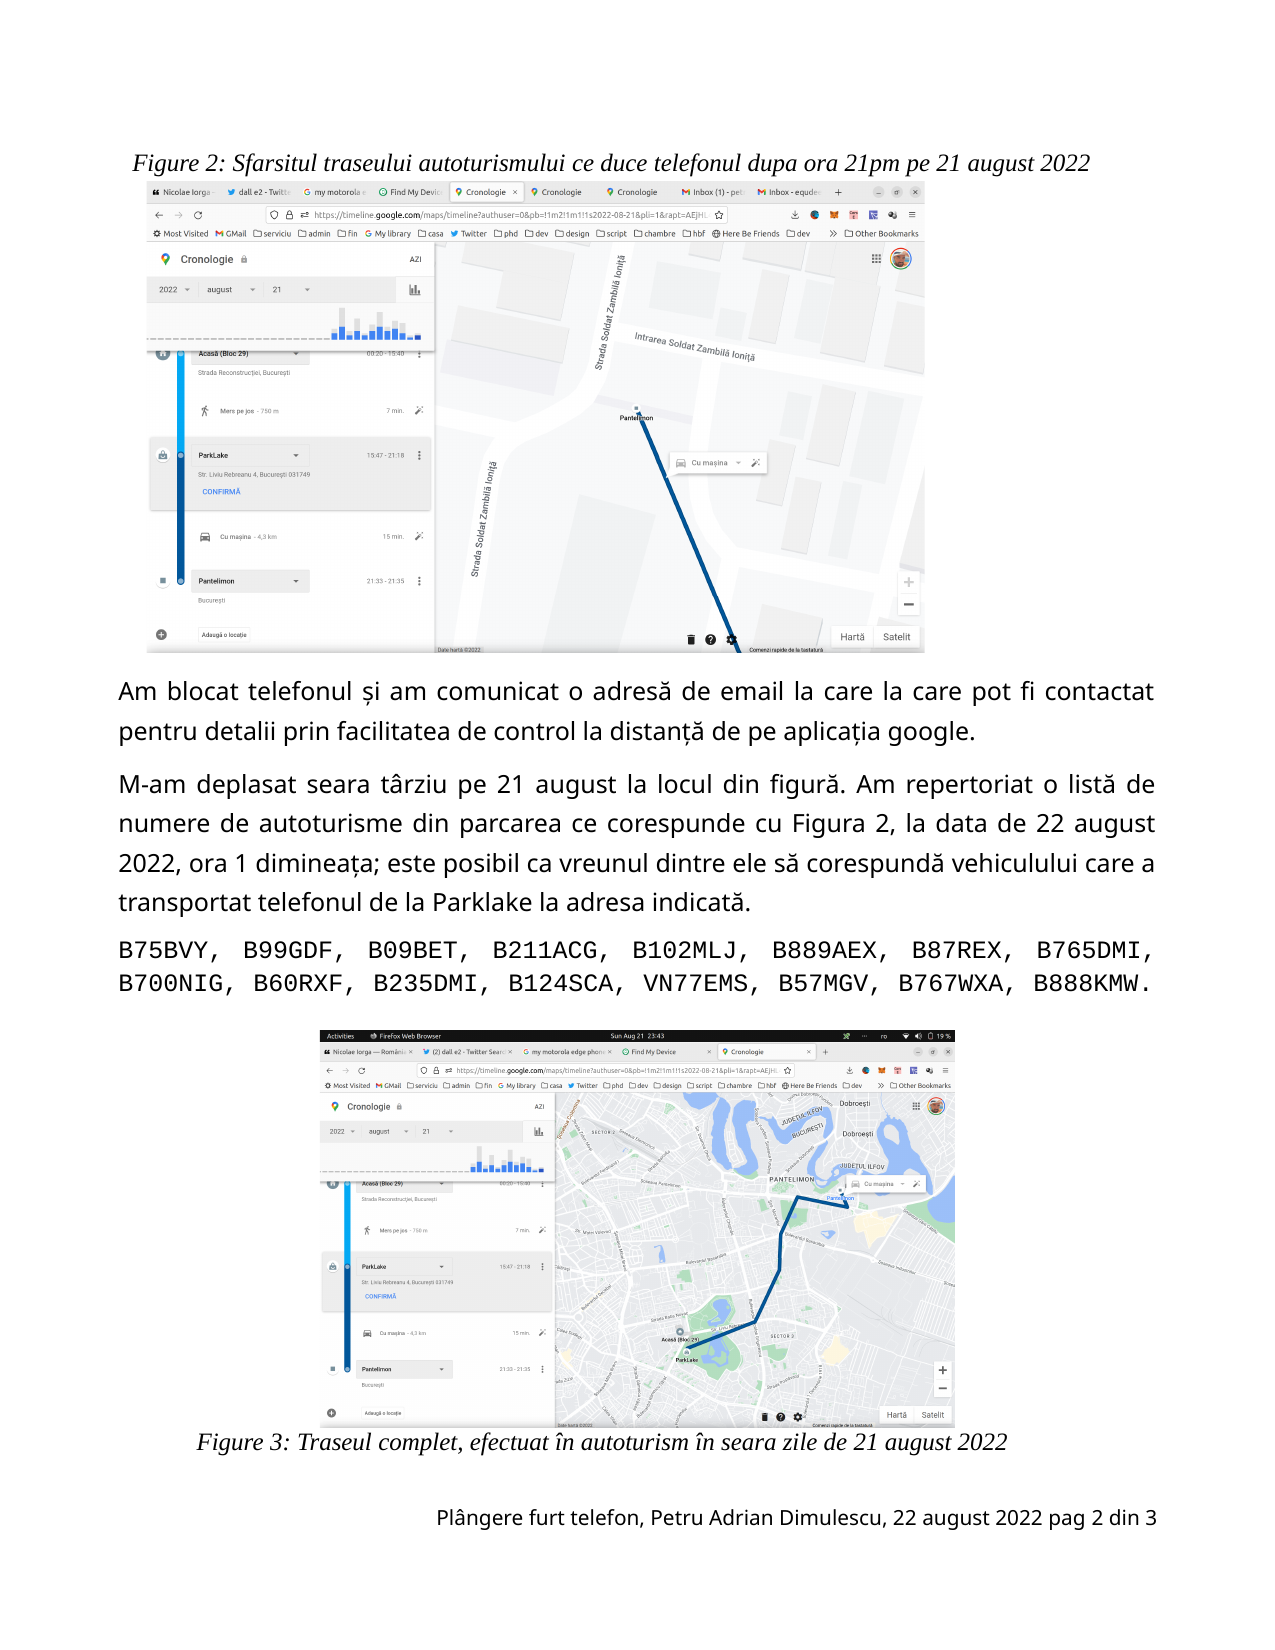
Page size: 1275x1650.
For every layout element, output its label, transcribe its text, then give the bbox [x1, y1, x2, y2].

text B75BVY, B99GDF, B09BET, B211ACG, B102MLJ, B889AEX, B87REX, B765DMI, B700NIG, B60RXF, B235DMI, B124SCA, VN77EMS, B57MGV, B767WXA, B888KMW. [118, 938, 1157, 999]
text Figure 2: Sfarsitul traseului autoturismului ce duce telefonul dupa ora 21pm pe 21 august 2022 [132, 148, 1117, 177]
text M-am deplasat seara târziu pe 21 august la locul din figură. Am repertoriat o listă de numere de autoturisme din parcarea ce corespunde cu Figura 2, la data de 22 august 2022, ora 1 dimineața; este posibil ca vreunul dintre ele să corespundă vehiculului care a transportat telefonul de la Parklake la adresa indicată. [118, 767, 1157, 918]
picture [146, 181, 925, 653]
text Am blocat telefonul și am comunicat o adresă de email la care la care pot fi contactat pentru detalii prin facilitatea de control la distanță de pe aplicația google. [118, 118, 1157, 747]
text Figure 3: Traseul complet, efectuat în autoturism în seara zile de 21 august 2022 [196, 1030, 1079, 1456]
picture [319, 1030, 955, 1428]
